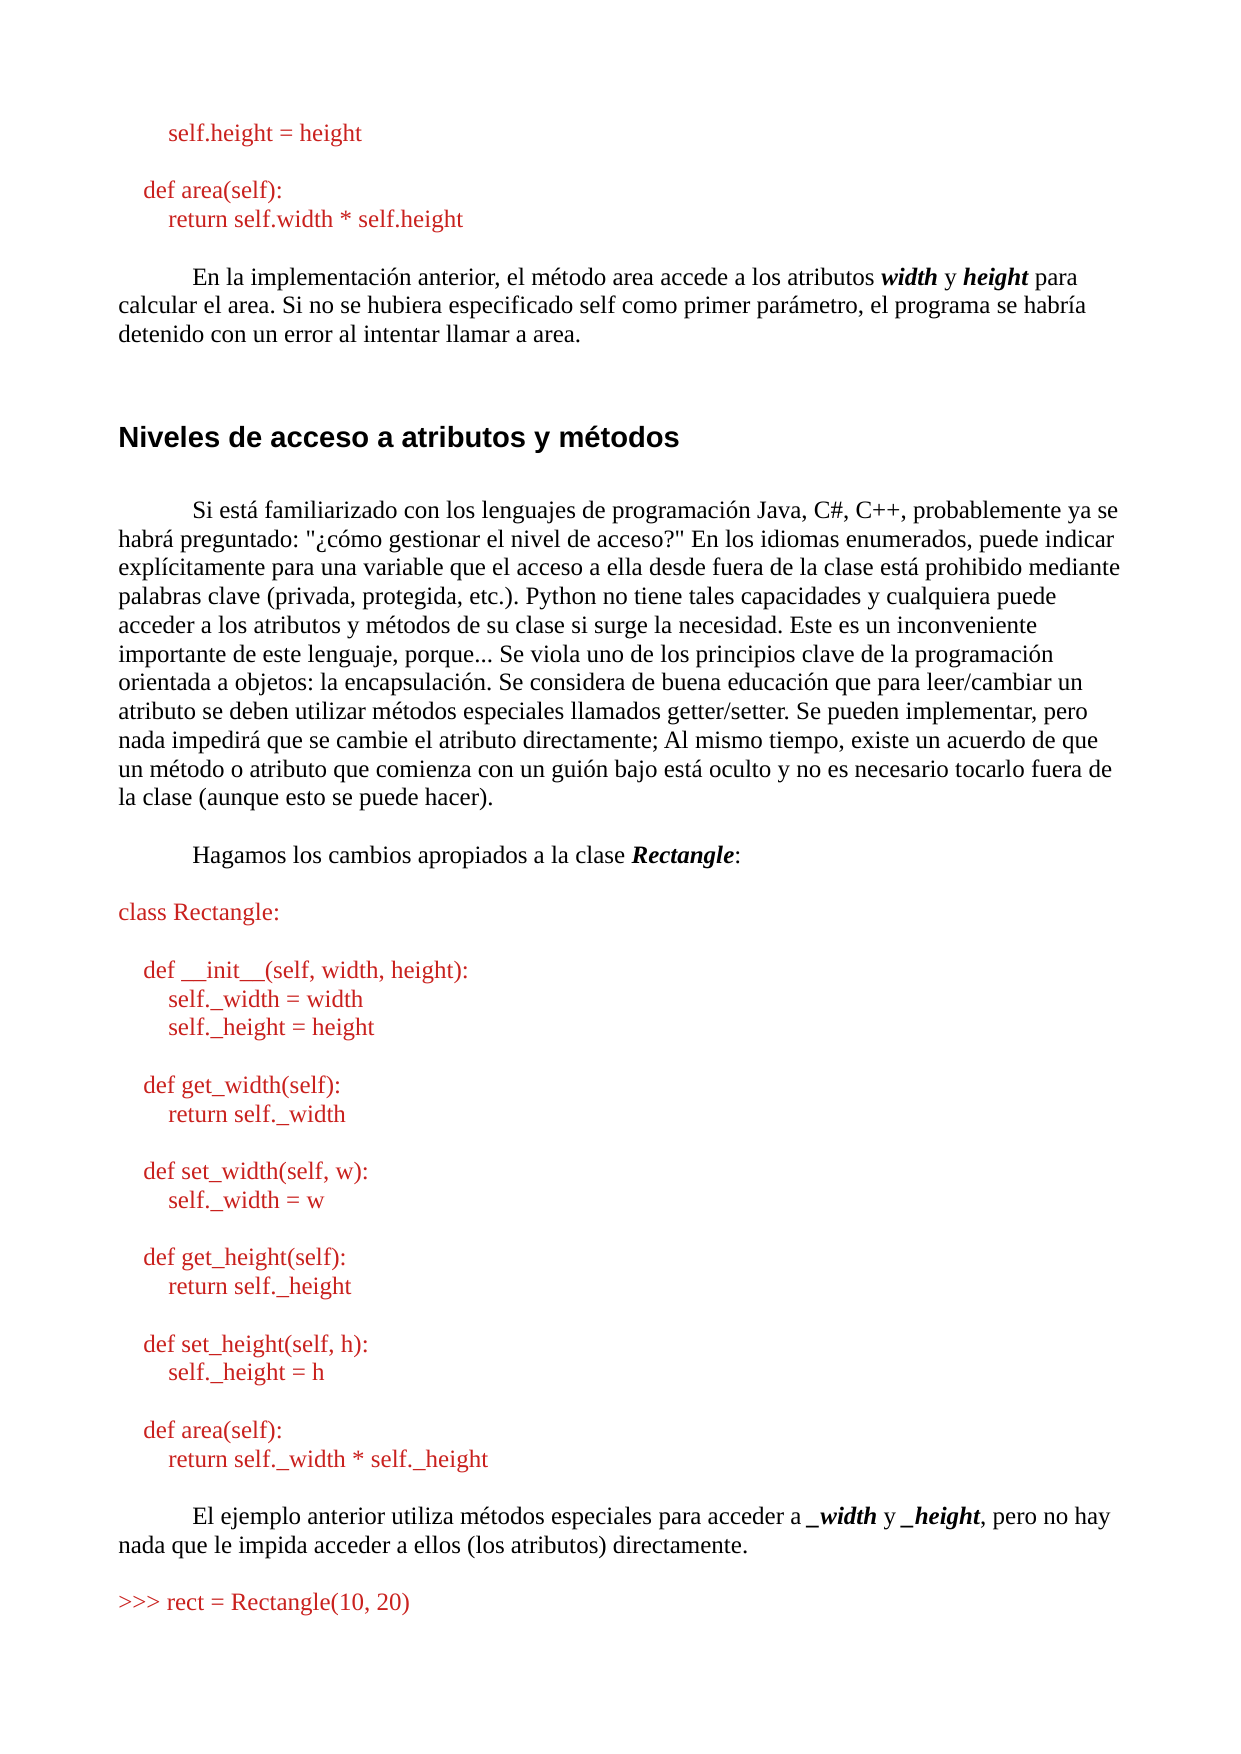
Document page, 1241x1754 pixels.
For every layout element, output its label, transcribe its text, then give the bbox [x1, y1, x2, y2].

text def get_height(self): [118, 1242, 1122, 1271]
text self._height = height [118, 1012, 1122, 1041]
text self._width = width [118, 984, 1122, 1012]
text def set_width(self, w): [118, 1156, 1122, 1185]
text def set_height(self, h): [118, 1329, 1122, 1357]
text self._width = w [118, 1185, 1122, 1214]
text return self._width [118, 1099, 1122, 1127]
text def area(self): [118, 176, 1122, 204]
text class Rectangle: [118, 897, 1122, 926]
text El ejemplo anterior utiliza métodos especiales para acceder a _width y _height, pero no hay nada que le impida acceder a ellos (los atributos) directamente. [118, 1501, 1122, 1559]
subtitle Niveles de acceso a atributos y métodos [118, 420, 1122, 454]
text Si está familiarizado con los lenguajes de programación Java, C#, C++, probablemente ya se habrá preguntado: "¿cómo gestionar el nivel de acceso?" En los idiomas enumerados, puede indicar explícitamente para una variable que el acceso a ella desde fuera de la clase está prohibido mediante palabras clave (privada, protegida, etc.). Python no tiene tales capacidades y cualquiera puede acceder a los atributos y métodos de su clase si surge la necesidad. Este es un inconveniente importante de este lenguaje, porque... Se viola uno de los principios clave de la programación orientada a objetos: la encapsulación. Se considera de buena educación que para leer/cambiar un atributo se deben utilizar métodos especiales llamados getter/setter. Se pueden implementar, pero nada impedirá que se cambie el atributo directamente; Al mismo tiempo, existe un acuerdo de que un método o atributo que comienza con un guión bajo está oculto y no es necesario tocarlo fuera de la clase (aunque esto se puede hacer). [118, 495, 1122, 811]
text >>> rect = Rectangle(10, 20) [118, 1587, 1122, 1616]
text return self._width * self._height [118, 1444, 1122, 1472]
text def get_width(self): [118, 1070, 1122, 1099]
text return self._height [118, 1271, 1122, 1300]
text self.height = height [118, 118, 1122, 147]
text Hagamos los cambios apropiados a la clase Rectangle: [118, 840, 1122, 869]
text def area(self): [118, 1415, 1122, 1444]
text return self.width * self.height [118, 204, 1122, 233]
text self._height = h [118, 1357, 1122, 1386]
text def __init__(self, width, height): [118, 955, 1122, 984]
text En la implementación anterior, el método area accede a los atributos width y height para calcular el area. Si no se hubiera especificado self como primer parámetro, el programa se habría detenido con un error al intentar llamar a area. [118, 262, 1122, 348]
